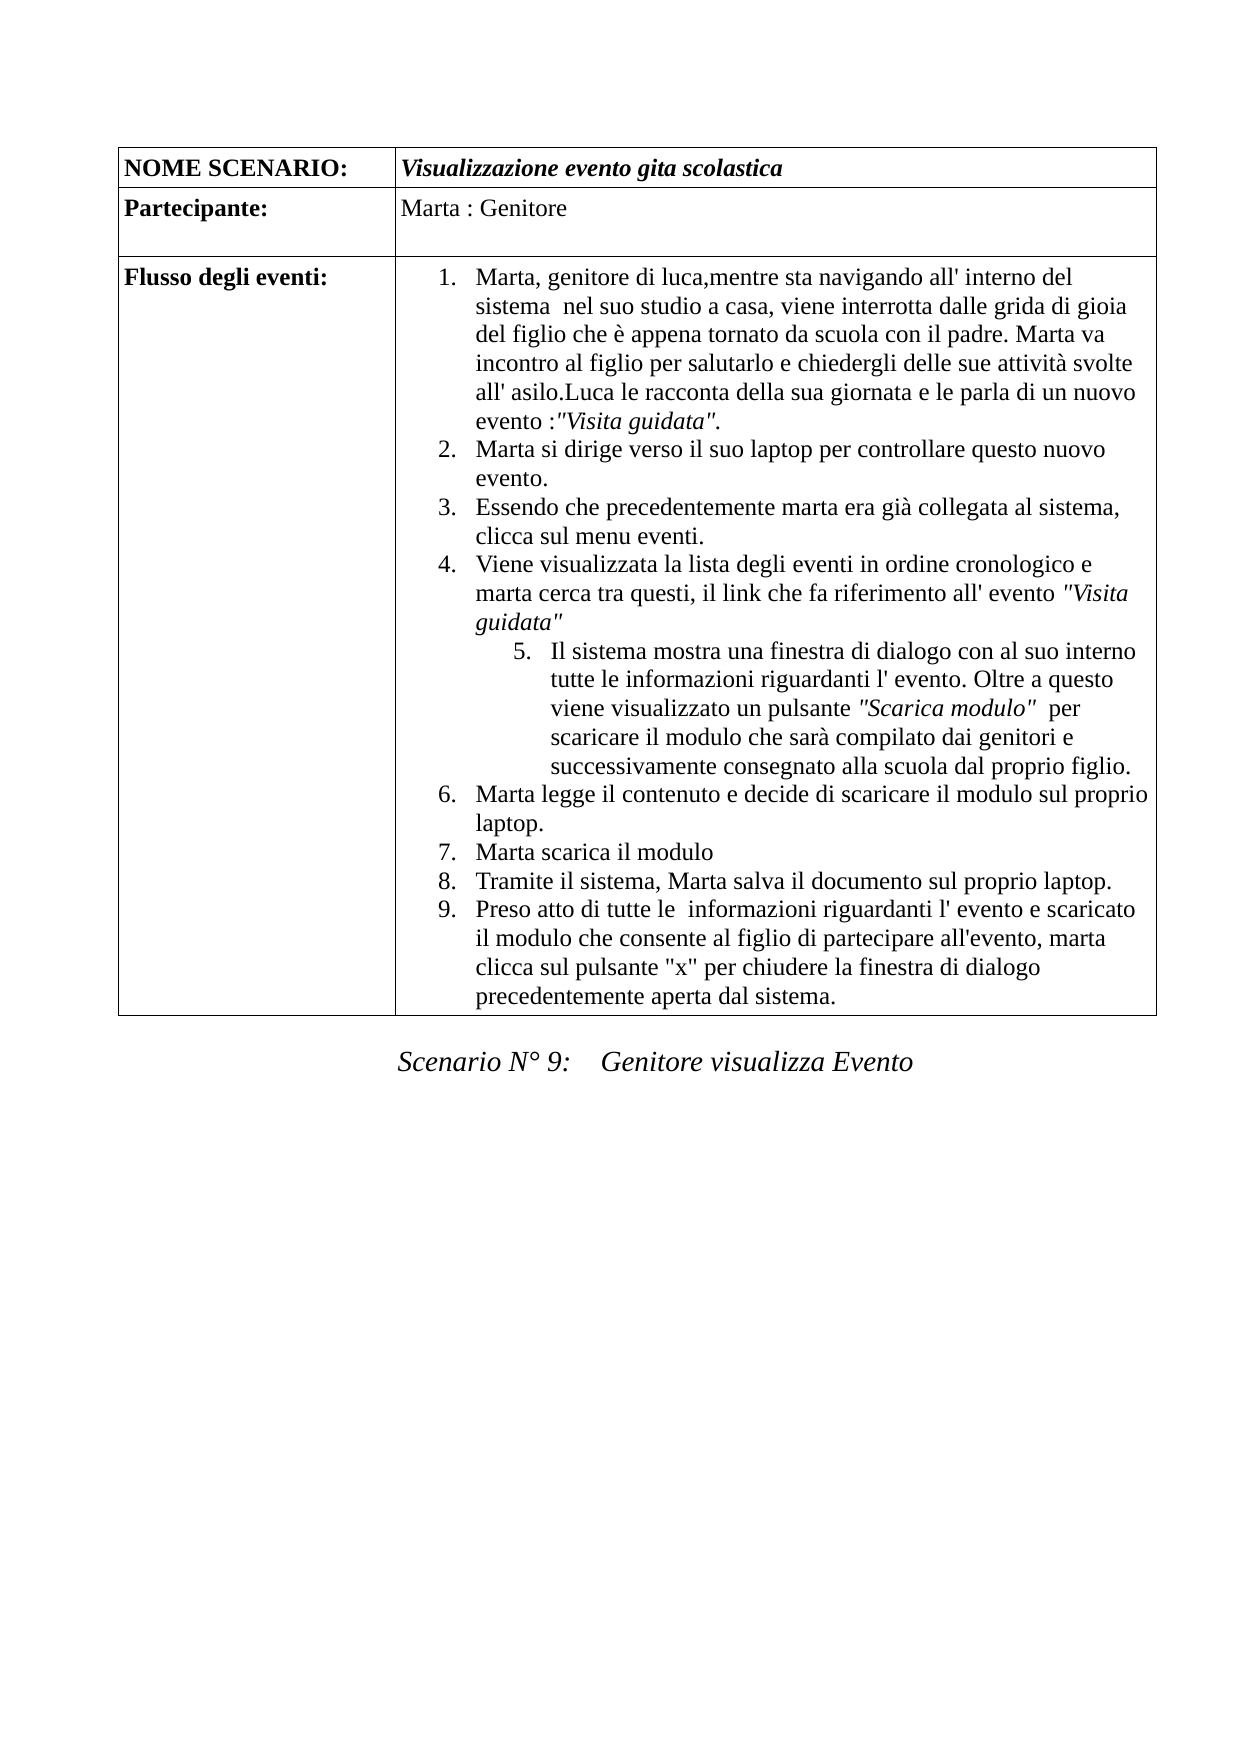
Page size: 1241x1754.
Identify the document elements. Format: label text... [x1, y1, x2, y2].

table_cell Marta : Genitore [396, 188, 1156, 256]
table_cell Partecipante: [119, 188, 395, 256]
table_header Visualizzazione evento gita scolastica [396, 148, 1156, 187]
table_header NOME SCENARIO: [119, 148, 395, 187]
table_cell Flusso degli eventi: [119, 257, 395, 1015]
table_cell Marta, genitore di luca,mentre sta navigando all' interno del sistema nel suo studio a casa, viene interrotta dalle grida di gioia del figlio che è appena tornato da scuola con il padre. Marta va incontro al figlio per salutarlo e chiedergli delle sue attività svolte all' asilo.Luca le racconta della sua giornata e le parla di un nuovo evento :"Visita guidata". Marta si dirige verso il suo laptop per controllare questo nuovo evento. Essendo che precedentemente marta era già collegata al sistema, clicca sul menu eventi. Viene visualizzata la lista degli eventi in ordine cronologico e marta cerca tra questi, il link che fa riferimento all' evento "Visita guidata" Il sistema mostra una finestra di dialogo con al suo interno tutte le informazioni riguardanti l' evento. Oltre a questo viene visualizzato un pulsante "Scarica modulo" per scaricare il modulo che sarà compilato dai genitori e successivamente consegnato alla scuola dal proprio figlio. Marta legge il contenuto e decide di scaricare il modulo sul proprio laptop. Marta scarica il modulo Tramite il sistema, Marta salva il documento sul proprio laptop. Preso atto di tutte le informazioni riguardanti l' evento e scaricato il modulo che consente al figlio di partecipare all'evento, marta clicca sul pulsante "x" per chiudere la finestra di dialogo precedentemente aperta dal sistema. [396, 257, 1156, 1015]
text Scenario N° 9: Genitore visualizza Evento [118, 1044, 1122, 1078]
